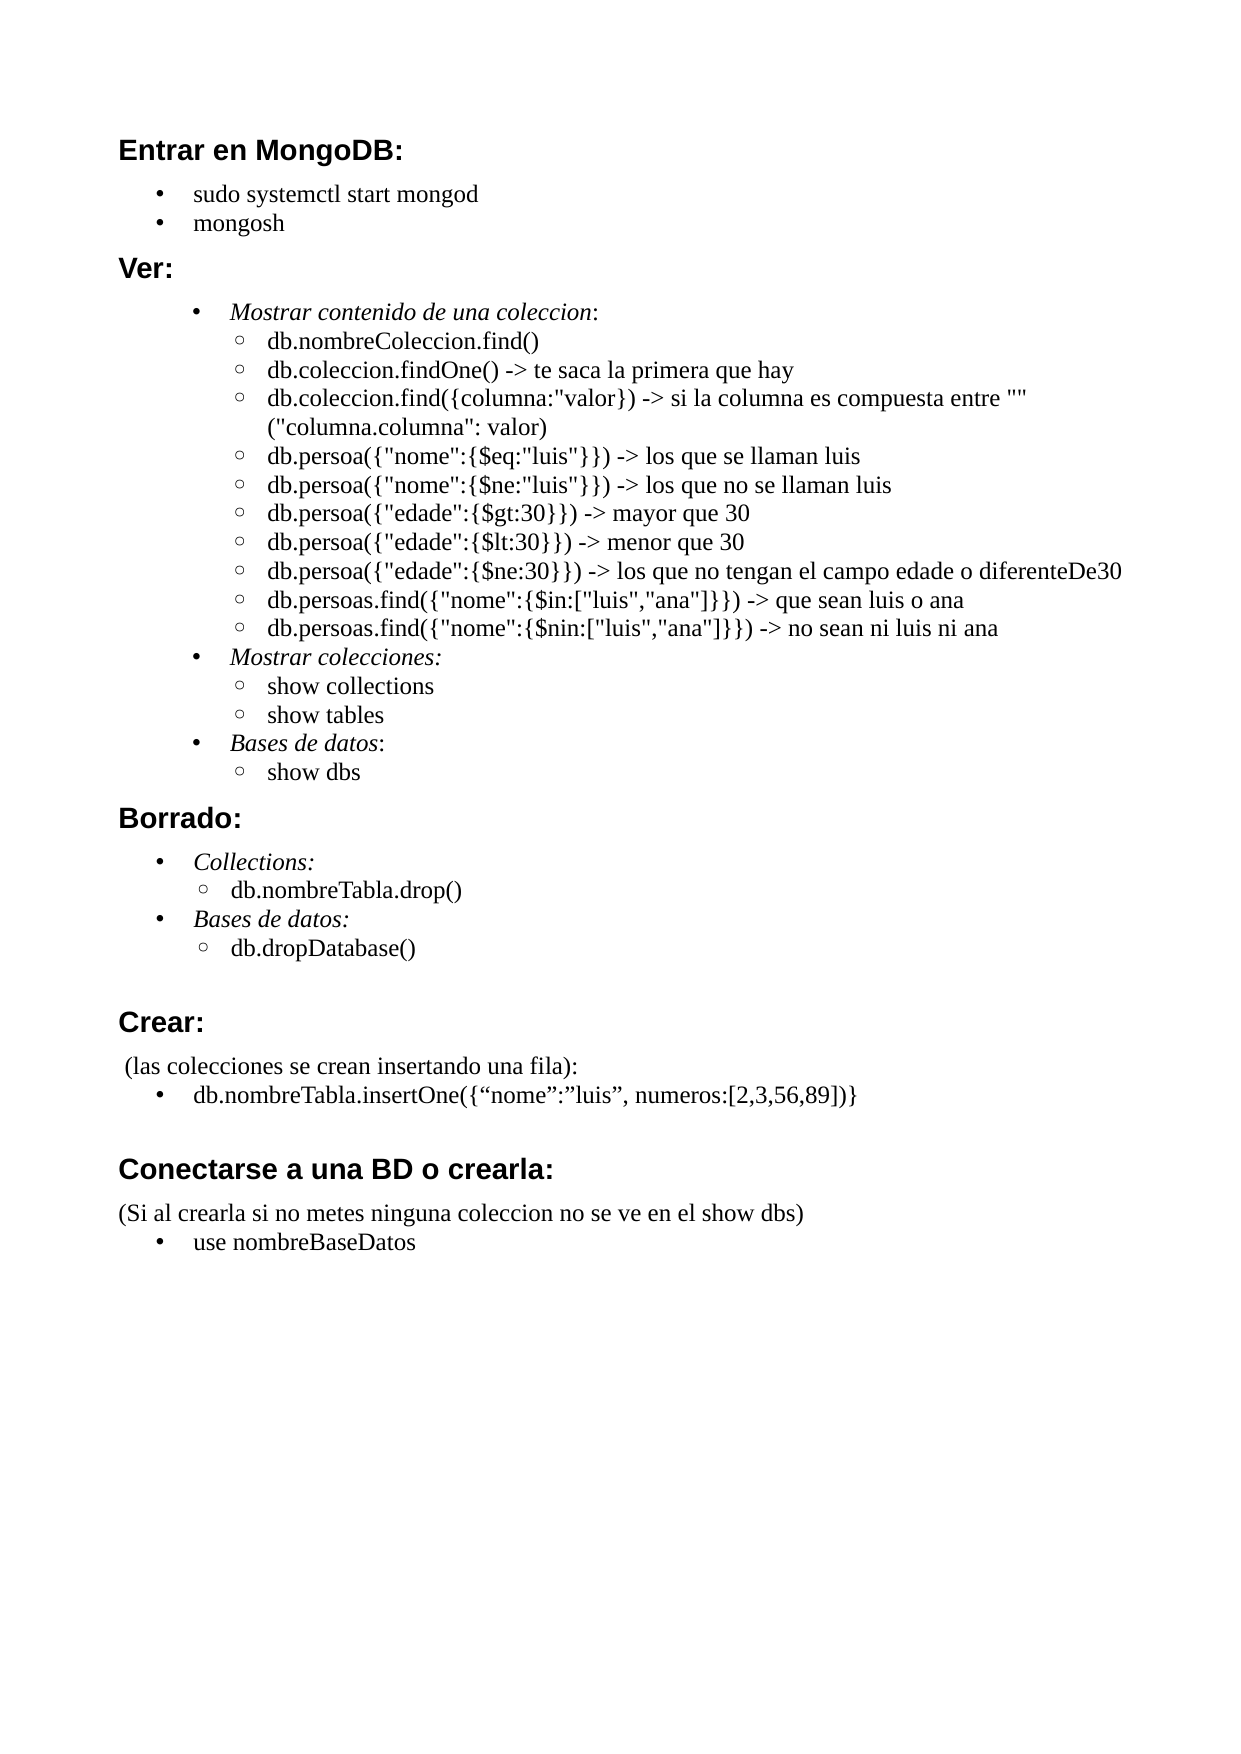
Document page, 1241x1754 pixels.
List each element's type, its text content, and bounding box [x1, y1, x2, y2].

list show collections [229, 671, 1122, 700]
list use nombreBaseDatos [156, 1227, 1122, 1256]
list db.persoa({"nome":{$eq:"luis"}}) -> los que se llaman luis [229, 441, 1122, 470]
subtitle Crear: [118, 1005, 1122, 1039]
subtitle Ver: [118, 251, 1122, 285]
list Bases de datos: [192, 728, 1122, 757]
text (las colecciones se crean insertando una fila): [118, 1051, 1122, 1080]
list Mostrar contenido de una coleccion: [192, 297, 1122, 326]
list db.persoa({"nome":{$ne:"luis"}}) -> los que no se llaman luis [229, 470, 1122, 498]
list mongosh [156, 208, 1122, 236]
list db.coleccion.find({columna:"valor}) -> si la columna es compuesta entre "" ("columna.columna": valor) [229, 383, 1122, 441]
list Bases de datos: [156, 904, 1122, 933]
subtitle Conectarse a una BD o crearla: [118, 1152, 1122, 1186]
list Collections: [156, 847, 1122, 876]
list db.persoa({"edade":{$gt:30}}) -> mayor que 30 [229, 498, 1122, 527]
list sudo systemctl start mongod [156, 179, 1122, 208]
list db.nombreTabla.insertOne({“nome”:”luis”, numeros:[2,3,56,89])} [156, 1080, 1122, 1109]
subtitle Entrar en MongoDB: [118, 133, 1122, 166]
list db.dropDatabase() [193, 933, 1122, 962]
list db.nombreColeccion.find() [229, 326, 1122, 355]
list db.persoa({"edade":{$ne:30}}) -> los que no tengan el campo edade o diferenteDe30 [229, 556, 1122, 585]
list db.persoas.find({"nome":{$nin:["luis","ana"]}}) -> no sean ni luis ni ana [229, 613, 1122, 642]
list show tables [229, 700, 1122, 728]
text (Si al crearla si no metes ninguna coleccion no se ve en el show dbs) [118, 1198, 1122, 1227]
subtitle Borrado: [118, 801, 1122, 834]
list db.coleccion.findOne() -> te saca la primera que hay [229, 355, 1122, 383]
list Mostrar colecciones: [192, 642, 1122, 671]
list db.persoas.find({"nome":{$in:["luis","ana"]}}) -> que sean luis o ana [229, 585, 1122, 613]
list db.nombreTabla.drop() [193, 876, 1122, 904]
list show dbs [229, 757, 1122, 786]
list db.persoa({"edade":{$lt:30}}) -> menor que 30 [229, 527, 1122, 556]
